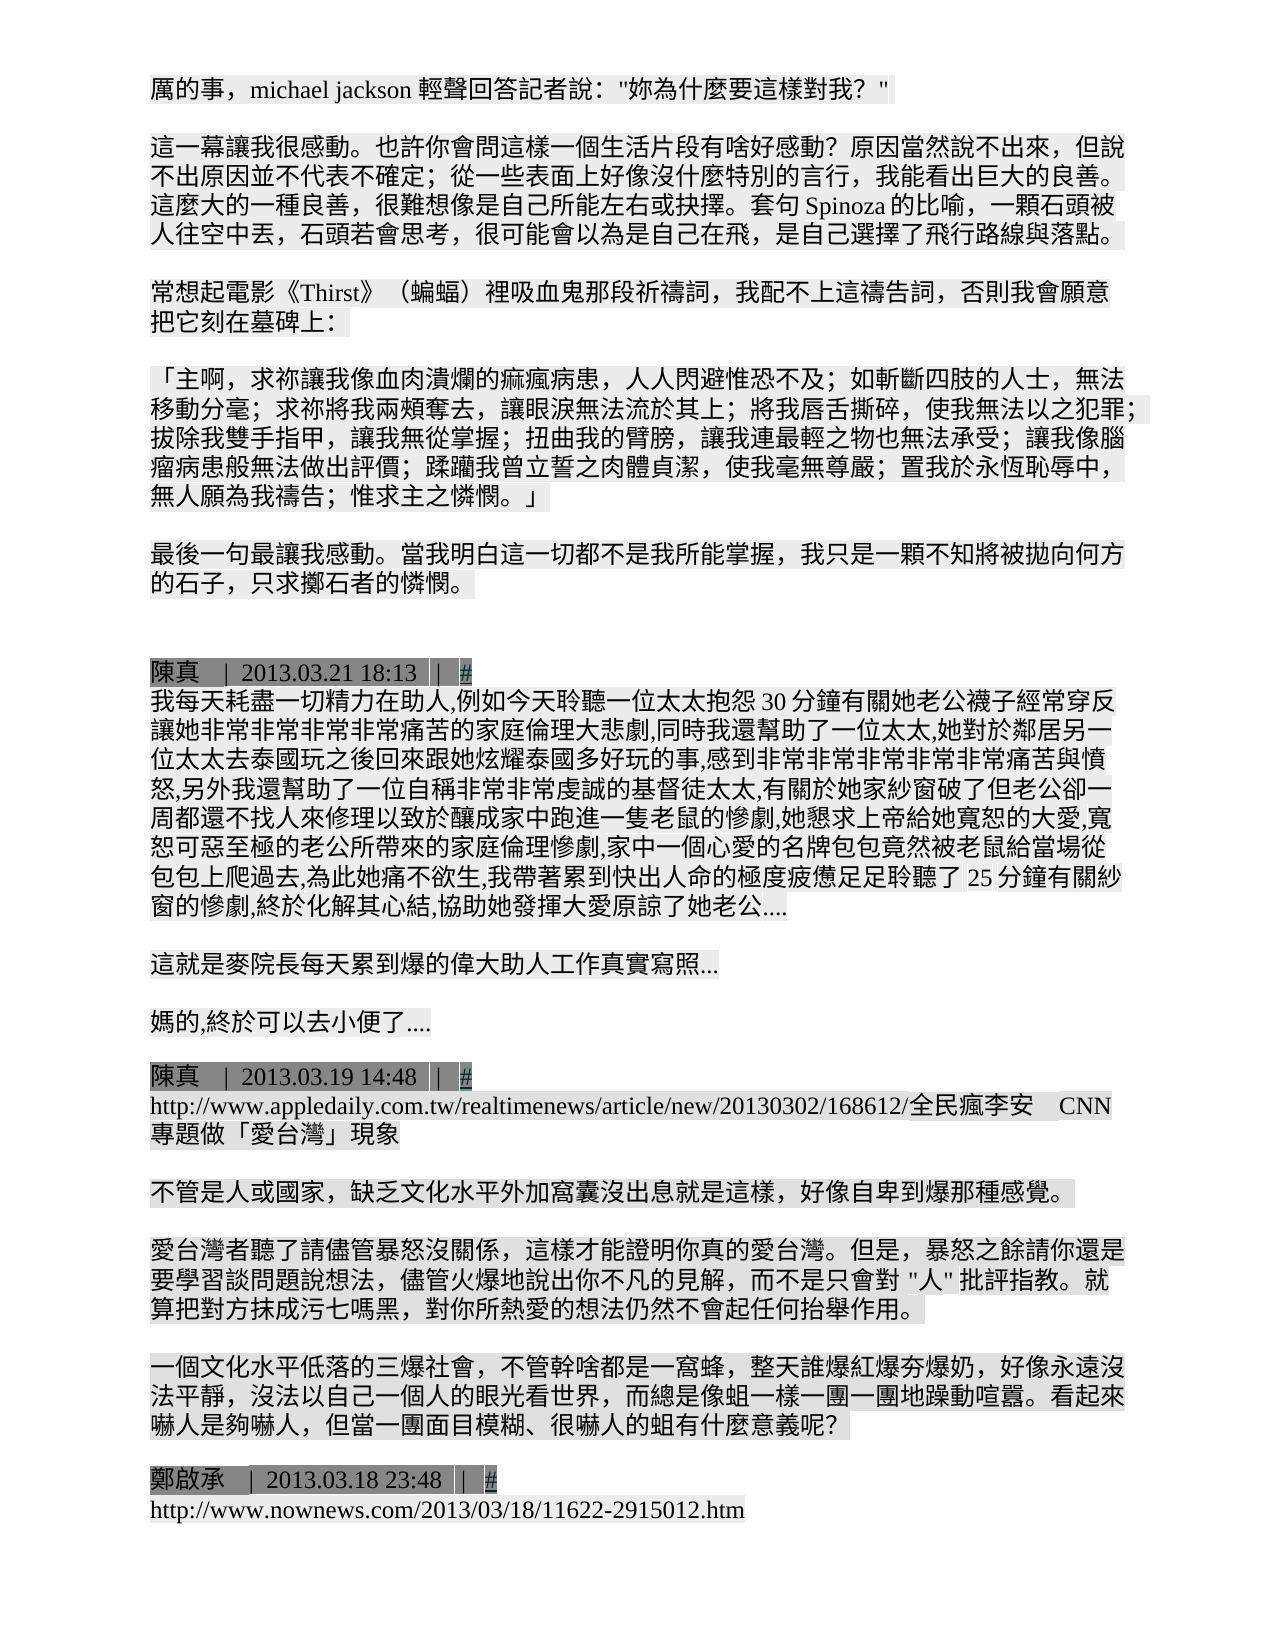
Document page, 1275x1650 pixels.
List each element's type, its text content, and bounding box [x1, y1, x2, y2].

text 我每天耗盡一切精力在助人,例如今天聆聽一位太太抱怨30分鐘有關她老公襪子經常穿反讓她非常非常非常非常痛苦的家庭倫理大悲劇,同時我還幫助了一位太太,她對於鄰居另一位太太去泰國玩之後回來跟她炫耀泰國多好玩的事,感到非常非常非常非常非常痛苦與憤怒,另外我還幫助了一位自稱非常非常虔誠的基督徒太太,有關於她家紗窗破了但老公卻一周都還不找人來修理以致於釀成家中跑進一隻老鼠的慘劇,她懇求上帝給她寬恕的大愛,寬恕可惡至極的老公所帶來的家庭倫理慘劇,家中一個心愛的名牌包包竟然被老鼠給當場從包包上爬過去,為此她痛不欲生,我帶著累到快出人命的極度疲憊足足聆聽了25分鐘有關紗窗的慘劇,終於化解其心結,協助她發揮大愛原諒了她老公.... 這就是麥院長每天累到爆的偉大助人工作真實寫照... 媽的,終於可以去小便了.... [150, 687, 1125, 1037]
text 陳真 | 2013.03.19 14:48 | # [150, 1062, 1125, 1091]
text http://www.appledaily.com.tw/realtimenews/article/new/20130302/168612/全民瘋李安 CNN專題做「愛台灣」現象 不管是人或國家，缺乏文化水平外加窩囊沒出息就是這樣，好像自卑到爆那種感覺。 愛台灣者聽了請儘管暴怒沒關係，這樣才能證明你真的愛台灣。但是，暴怒之餘請你還是要學習談問題說想法，儘管火爆地說出你不凡的見解，而不是只會對 "人" 批評指教。就算把對方抹成污七嗎黑，對你所熱愛的想法仍然不會起任何抬舉作用。 一個文化水平低落的三爆社會，不管幹啥都是一窩蜂，整天誰爆紅爆夯爆奶，好像永遠沒法平靜，沒法以自己一個人的眼光看世界，而總是像蛆一樣一團一團地躁動喧囂。看起來嚇人是夠嚇人，但當一團面目模糊、很嚇人的蛆有什麼意義呢？ [150, 1091, 1125, 1440]
text 陳真 | 2013.03.21 18:13 | # [150, 658, 1125, 687]
text 鄭啟承 | 2013.03.18 23:48 | # [150, 1465, 1125, 1495]
text http://www.nownews.com/2013/03/18/11622-2915012.htm [150, 1495, 1125, 1552]
text 朋友寄來的一些網址。若雪過世十周年她父母的談話。另外我還看到當年在英國電視上看到的小若雪演講畫面，我有篇文章有翻譯這段演講。 http://www.youtube.com/watch?v=pDq32EgMxb8 http://www.youtube.com/watch?feature=player_embedded&v=Edf9F0cJxpI 我常被胸口這顆心所困擾，痛苦不堪。也許一個人的善惡真的不是自己所能決定，而是基因，一來到世上便已註定。一個人要是能有所選擇，就如梵谷所說，"我們不會選擇瘋狂。" 在我看來，所謂好人其實就是一些不太正常的人，他們像鬼一樣，沒有活在現實的軌道上，時空漂浮。 馬龍白蘭度小時候常撿一些受傷的動物回家照顧，搞得家裏像動物園。他姊說，你怎麼老帶這些東西回家，怎麼不帶些女孩回來玩？ 好人不一定做好事，在我心目中，馬龍白蘭度就是個聖徒，但我看他好像也沒做過什麼好事，倒是一度整天泡妞，但不管他做什麼，他就是聖徒；聖徒是被揀選的，不是自己所能決定。差別只是在於揀選者說是基因也行，說是上帝也無妨。 重點是：如果我們所承受的這一切，其實只不過是某種難解的力量在起作用，何其可悲。這麼大的痛苦，以為裏頭有著什麼動人的決志與良善，結果卻原來只是某個染色體在作祟。 另一個 "馬龍白蘭度" 就是 michale jackson。有一回，看到記者問他小時候父親對他很嚴厲的事，michael jackson 輕聲回答記者說："妳為什麼要這樣對我？" 這一幕讓我很感動。也許你會問這樣一個生活片段有啥好感動？原因當然說不出來，但說不出原因並不代表不確定；從一些表面上好像沒什麼特別的言行，我能看出巨大的良善。這麼大的一種良善，很難想像是自己所能左右或抉擇。套句Spinoza的比喻，一顆石頭被人往空中丟，石頭若會思考，很可能會以為是自己在飛，是自己選擇了飛行路線與落點。 常想起電影《Thirst》（蝙蝠）裡吸血鬼那段祈禱詞，我配不上這禱告詞，否則我會願意把它刻在墓碑上： 「主啊，求祢讓我像血肉潰爛的痲瘋病患，人人閃避惟恐不及；如斬斷四肢的人士，無法移動分毫；求祢將我兩頰奪去，讓眼淚無法流於其上；將我唇舌撕碎，使我無法以之犯罪；拔除我雙手指甲，讓我無從掌握；扭曲我的臂膀，讓我連最輕之物也無法承受；讓我像腦瘤病患般無法做出評價；蹂躪我曾立誓之肉體貞潔，使我毫無尊嚴；置我於永恆恥辱中，無人願為我禱告；惟求主之憐憫。」 最後一句最讓我感動。當我明白這一切都不是我所能掌握，我只是一顆不知將被拋向何方的石子，只求擲石者的憐憫。 [150, 75, 1125, 599]
